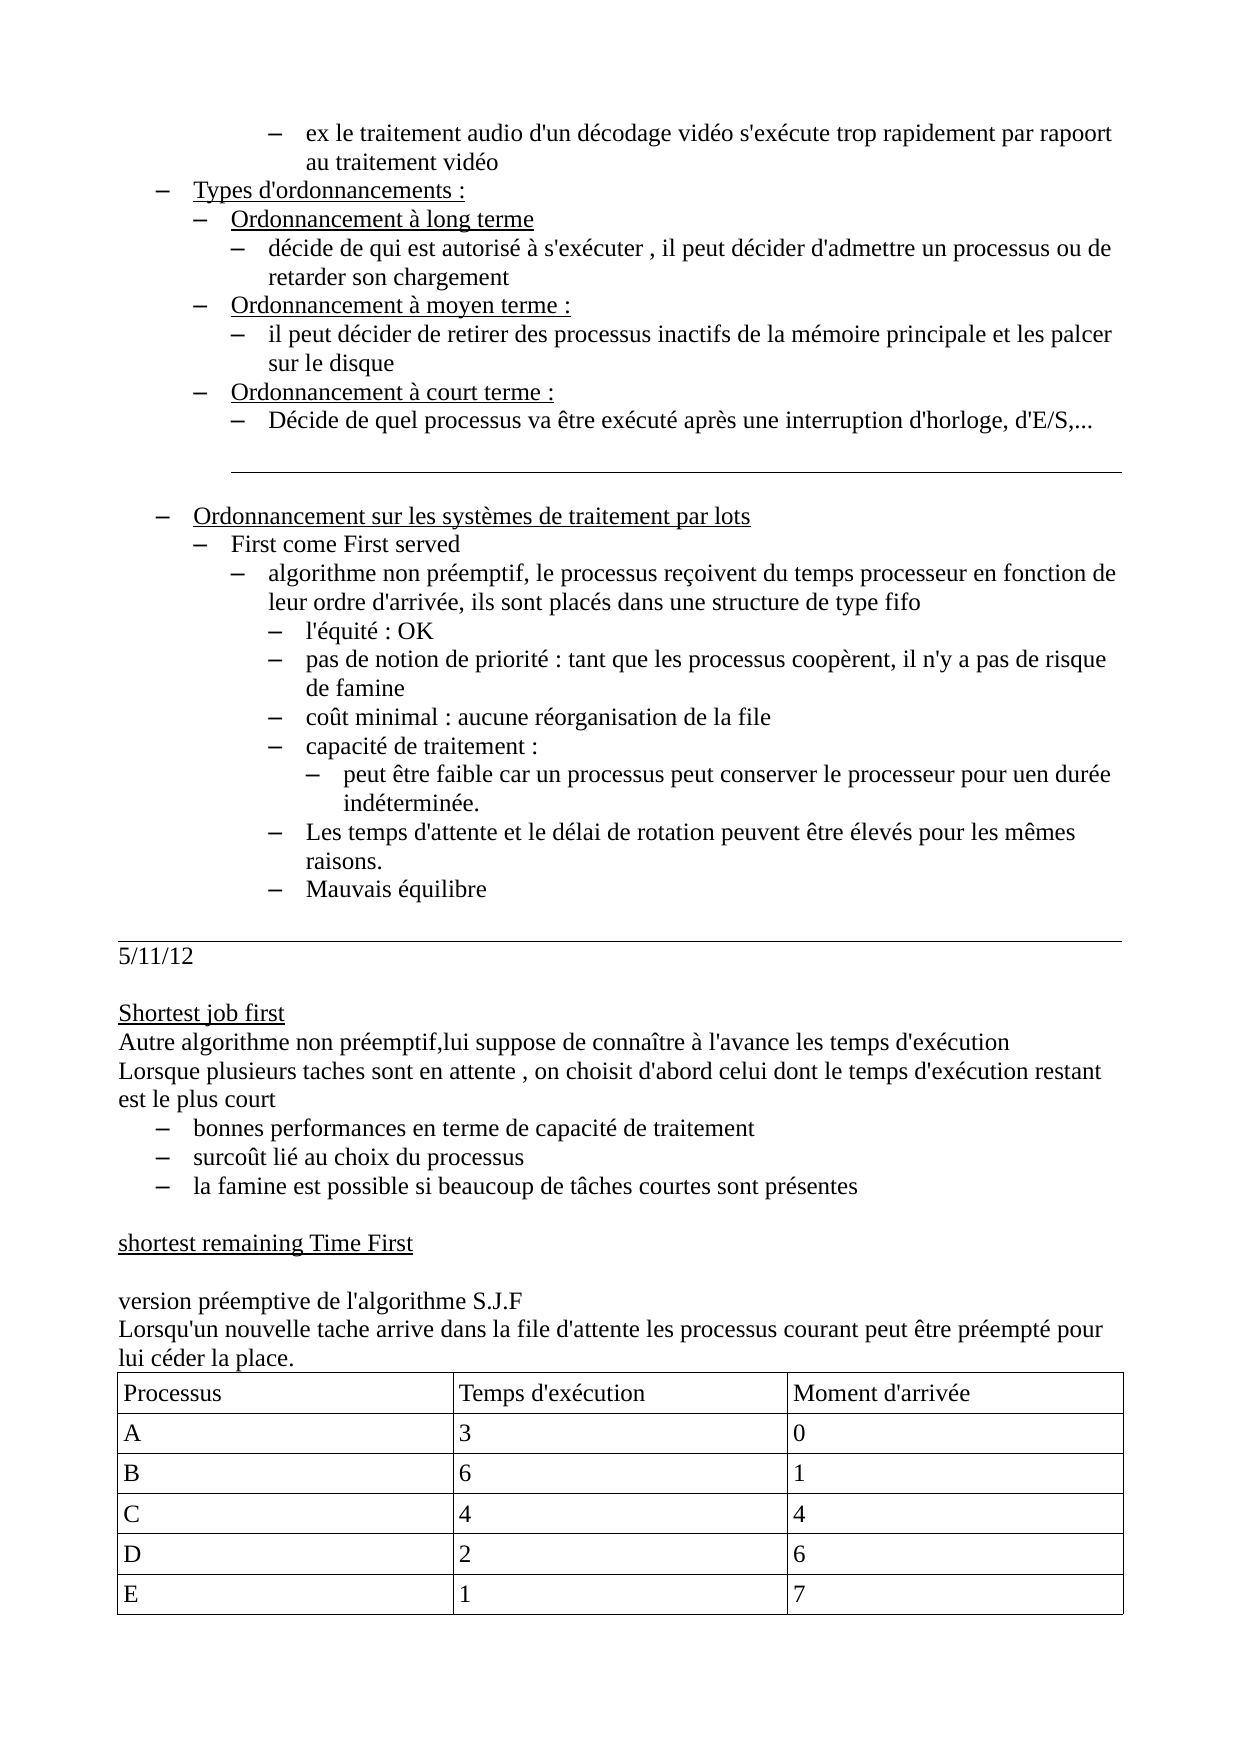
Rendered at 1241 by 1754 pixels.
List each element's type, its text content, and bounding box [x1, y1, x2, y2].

list coût minimal : aucune réorganisation de la file [268, 702, 1122, 731]
list Décide de quel processus va être exécuté après une interruption d'horloge, d'E/S,... [231, 406, 1122, 434]
table_cell 4 [454, 1494, 787, 1533]
table_cell 3 [454, 1414, 787, 1453]
table_cell D [118, 1534, 453, 1574]
table_cell 2 [454, 1534, 787, 1574]
text Lorsqu'un nouvelle tache arrive dans la file d'attente les processus courant peut être préempté pour lui céder la place. [118, 1314, 1122, 1372]
list Ordonnancement à long terme [193, 204, 1122, 233]
text Shortest job first [118, 998, 1122, 1027]
list décide de qui est autorisé à s'exécuter , il peut décider d'admettre un processus ou de retarder son chargement [231, 233, 1122, 291]
list la famine est possible si beaucoup de tâches courtes sont présentes [156, 1171, 1122, 1199]
list il peut décider de retirer des processus inactifs de la mémoire principale et les palcer sur le disque [231, 319, 1122, 377]
list Mauvais équilibre [268, 874, 1122, 903]
list surcoût lié au choix du processus [156, 1142, 1122, 1171]
table_cell 7 [788, 1575, 1123, 1614]
table_cell 1 [454, 1575, 787, 1614]
table_cell E [118, 1575, 453, 1614]
list capacité de traitement : [268, 731, 1122, 759]
table_cell 4 [788, 1494, 1123, 1533]
table_cell A [118, 1414, 453, 1453]
table_cell B [118, 1454, 453, 1493]
list Ordonnancement à moyen terme : [193, 291, 1122, 319]
list pas de notion de priorité : tant que les processus coopèrent, il n'y a pas de risque de famine [268, 644, 1122, 702]
table_cell 0 [788, 1414, 1123, 1453]
list Ordonnancement à court terme : [193, 377, 1122, 406]
table_header Moment d'arrivée [788, 1373, 1123, 1412]
table_cell 1 [788, 1454, 1123, 1493]
list algorithme non préemptif, le processus reçoivent du temps processeur en fonction de leur ordre d'arrivée, ils sont placés dans une structure de type fifo [231, 558, 1122, 616]
list Les temps d'attente et le délai de rotation peuvent être élevés pour les mêmes raisons. [268, 817, 1122, 874]
list Ordonnancement sur les systèmes de traitement par lots [156, 501, 1122, 529]
list ex le traitement audio d'un décodage vidéo s'exécute trop rapidement par rapoort au traitement vidéo [268, 118, 1122, 176]
text Autre algorithme non préemptif,lui suppose de connaître à l'avance les temps d'exécution [118, 1027, 1122, 1056]
table_header Processus [118, 1373, 453, 1412]
table_cell C [118, 1494, 453, 1533]
table_cell 6 [454, 1454, 787, 1493]
table_cell 6 [788, 1534, 1123, 1574]
list peut être faible car un processus peut conserver le processeur pour uen durée indéterminée. [306, 759, 1122, 817]
text shortest remaining Time First [118, 1228, 1122, 1257]
list Types d'ordonnancements : [156, 176, 1122, 204]
list l'équité : OK [268, 616, 1122, 644]
text version préemptive de l'algorithme S.J.F [118, 1286, 1122, 1314]
list bonnes performances en terme de capacité de traitement [156, 1113, 1122, 1142]
table_header Temps d'exécution [454, 1373, 787, 1412]
list First come First served [193, 529, 1122, 558]
text 5/11/12 [118, 942, 1122, 969]
text Lorsque plusieurs taches sont en attente , on choisit d'abord celui dont le temps d'exécution restant est le plus court [118, 1056, 1122, 1113]
